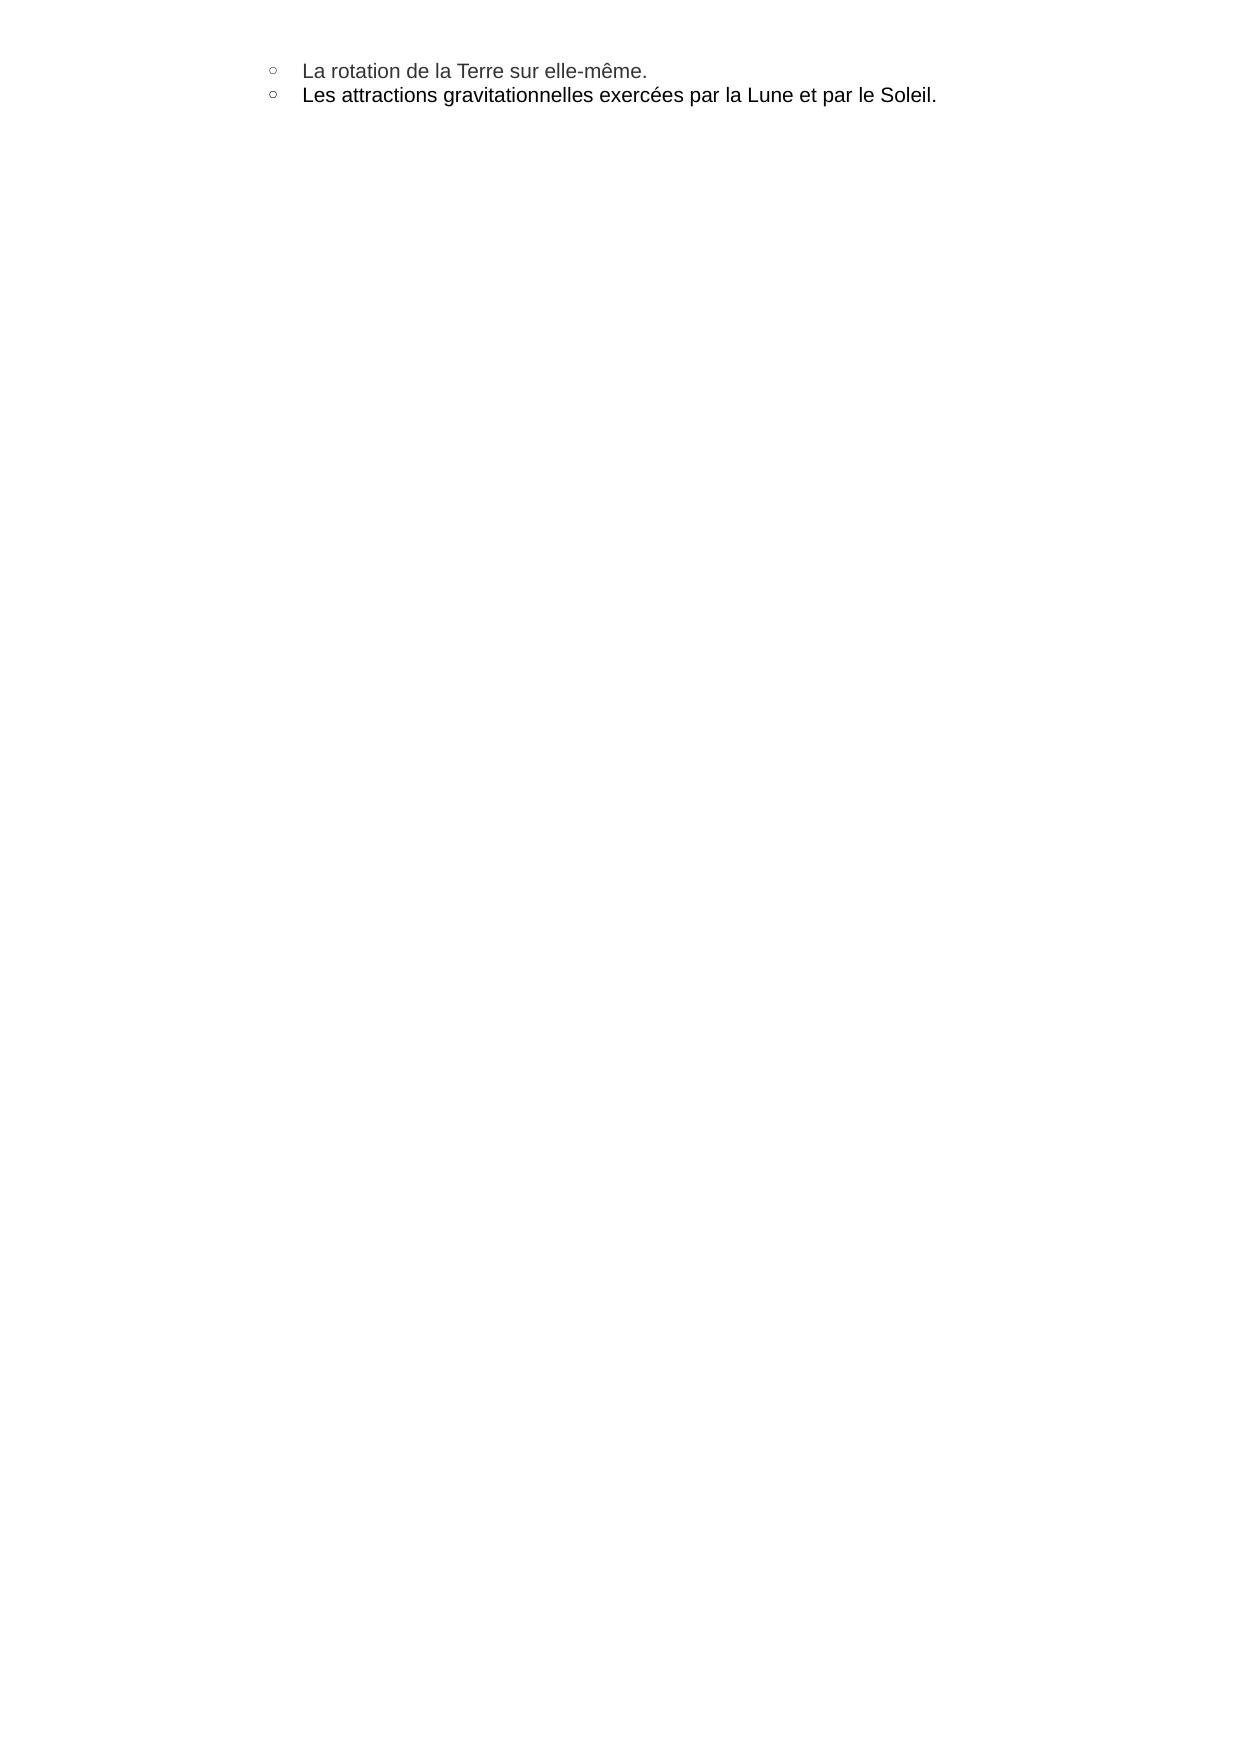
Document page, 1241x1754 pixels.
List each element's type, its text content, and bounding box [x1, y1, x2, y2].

list Les attractions gravitationnelles exercées par la Lune et par le Soleil. [264, 83, 1181, 107]
list La rotation de la Terre sur elle-même. [264, 59, 1181, 83]
